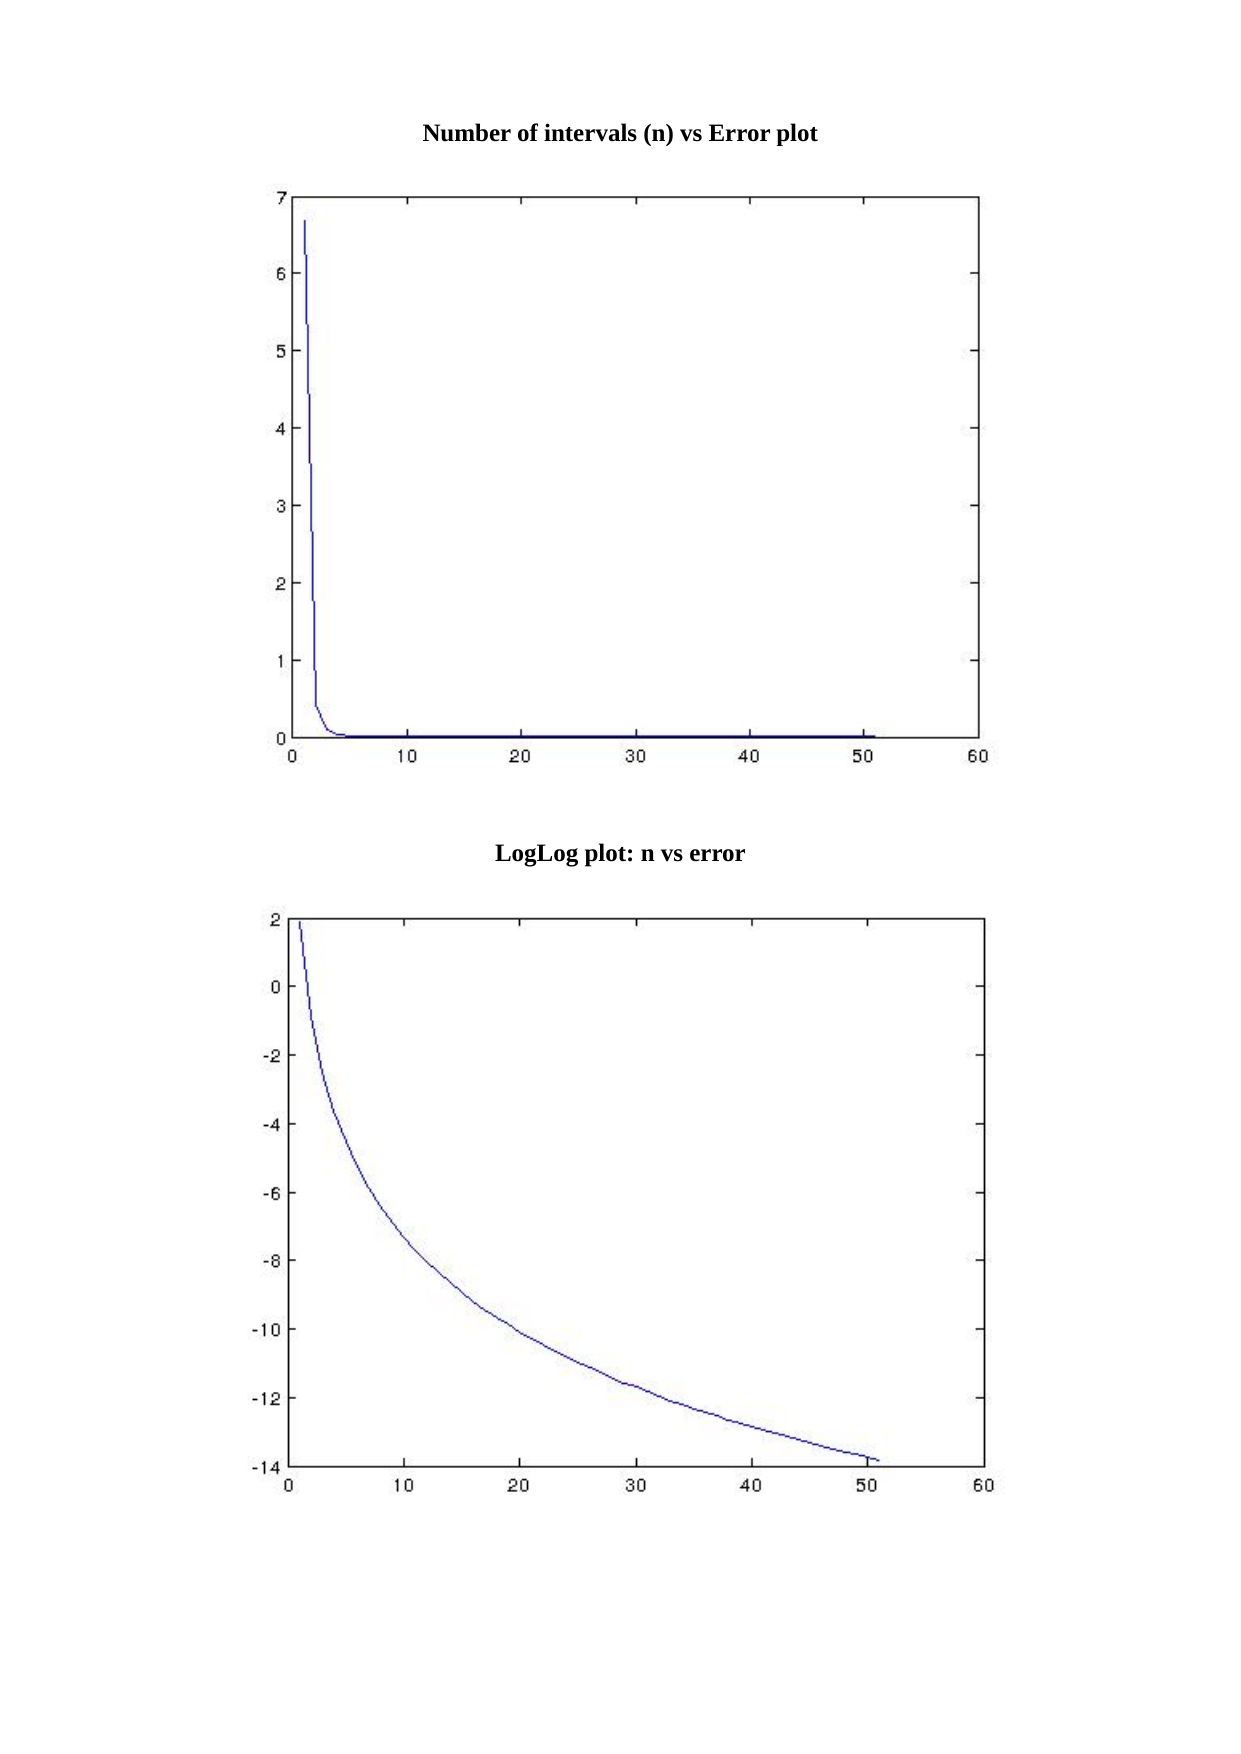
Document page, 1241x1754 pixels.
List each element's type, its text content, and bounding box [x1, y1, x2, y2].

text Number of intervals (n) vs Error plot [118, 118, 1122, 147]
picture [172, 867, 1069, 1540]
text LogLog plot: n vs error [118, 838, 1122, 867]
picture [178, 146, 1062, 810]
